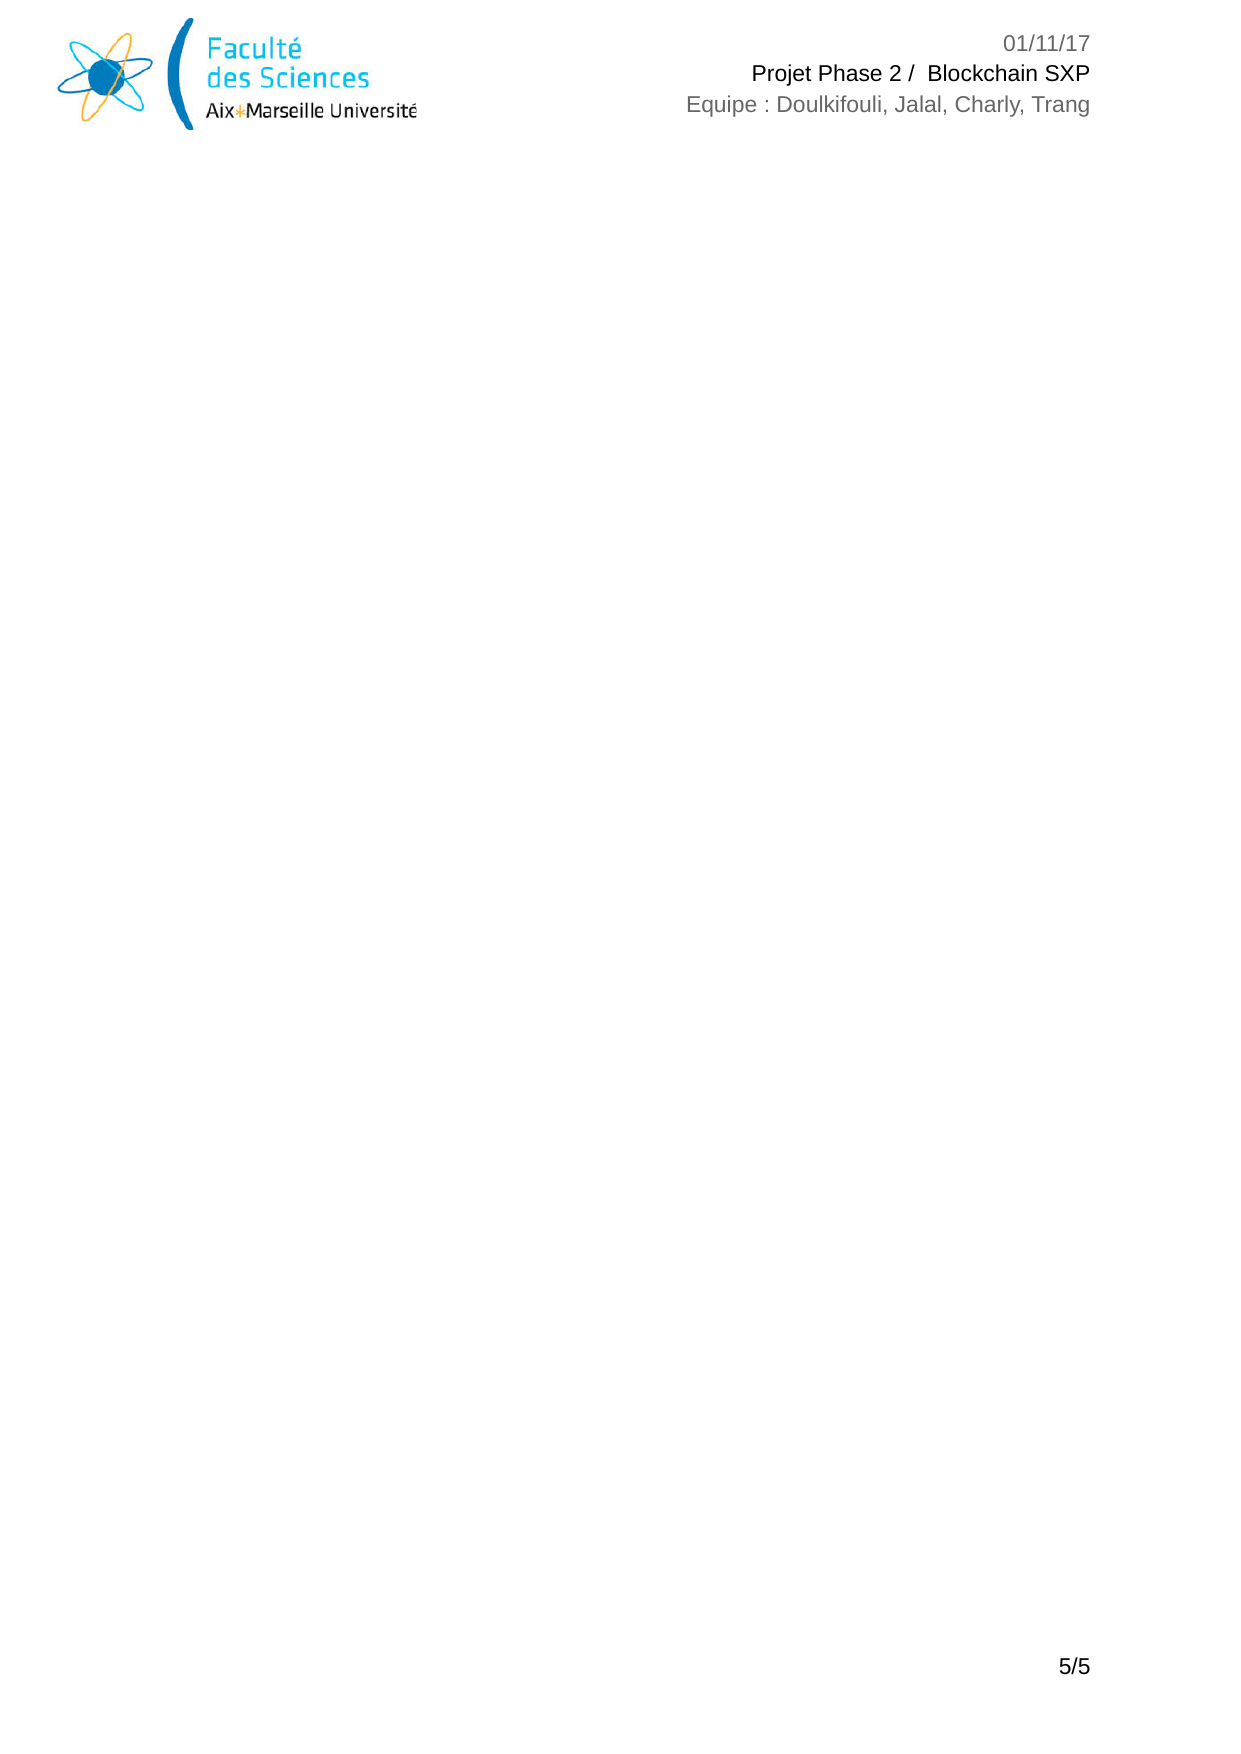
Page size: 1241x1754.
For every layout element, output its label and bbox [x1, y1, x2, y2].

picture [56, 18, 417, 130]
